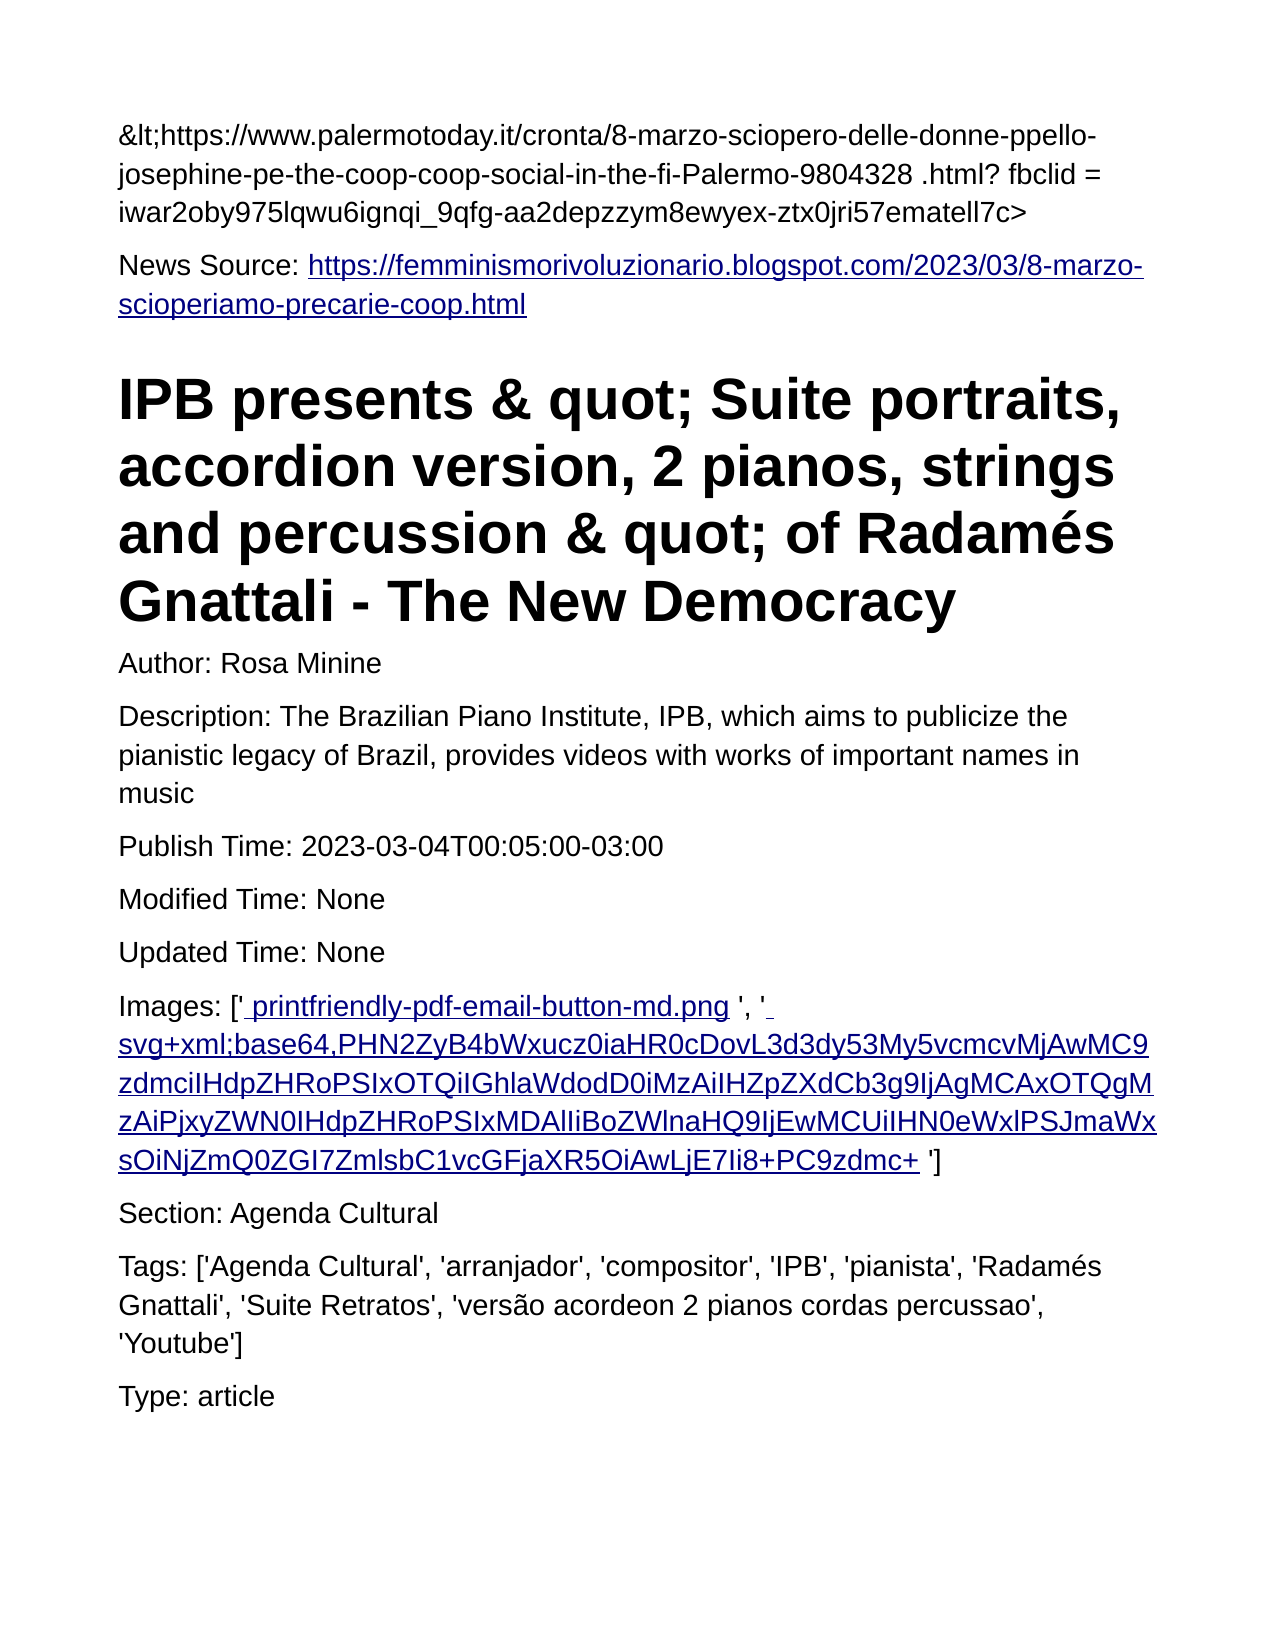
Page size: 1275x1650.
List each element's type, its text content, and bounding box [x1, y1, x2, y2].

text Author: Rosa Minine [118, 646, 1157, 679]
subtitle IPB presents & quot; Suite portraits, accordion version, 2 pianos, strings and percussion & quot; of Radamés Gnattali - The New Democracy [118, 365, 1157, 633]
text sOiNjZmQ0ZGI7ZmlsbC1vcGFjaXR5OiAwLjE7Ii8+PC9zdmc+ '] [118, 1135, 1157, 1176]
text Tags: ['Agenda Cultural', 'arranjador', 'compositor', 'IPB', 'pianista', 'Radamés Gnattali', 'Suite Retratos', 'versão acordeon 2 pianos cordas percussao', 'Youtube'] [118, 1249, 1157, 1359]
text &lt;https://www.palermotoday.it/cronta/8-marzo-sciopero-delle-donne-ppello-josephine-pe-the-coop-coop-social-in-the-fi-Palermo-9804328 .html? fbclid = iwar2oby975lqwu6ignqi_9qfg-aa2depzzym8ewyex-ztx0jri57ematell7c> [118, 118, 1157, 229]
text Type: article [118, 1379, 1157, 1413]
text Images: [' printfriendly-pdf-email-button-md.png ', ' svg+xml;base64,PHN2ZyB4bWxucz0iaHR0cDovL3d3dy53My5vcmcvMjAwMC9zdmciIHdpZHRoPSIxOTQiIGhlaWdodD0iMzAiIHZpZXdCb3g9IjAgMCAxOTQgMzAiPjxyZWN0IHdpZHRoPSIxMDAlIiBoZWlnaHQ9IjEwMCUiIHN0eWxlPSJmaWx [118, 988, 1157, 1133]
text Section: Agenda Cultural [118, 1196, 1157, 1229]
text Description: The Brazilian Piano Institute, IPB, which aims to publicize the pianistic legacy of Brazil, provides videos with works of important names in music [118, 699, 1157, 809]
text Updated Time: None [118, 935, 1157, 969]
text Modified Time: None [118, 882, 1157, 916]
text News Source: https://femminismorivoluzionario.blogspot.com/2023/03/8-marzo-scioperiamo-precarie-coop.html [118, 248, 1157, 320]
text Publish Time: 2023-03-04T00:05:00-03:00 [118, 829, 1157, 863]
